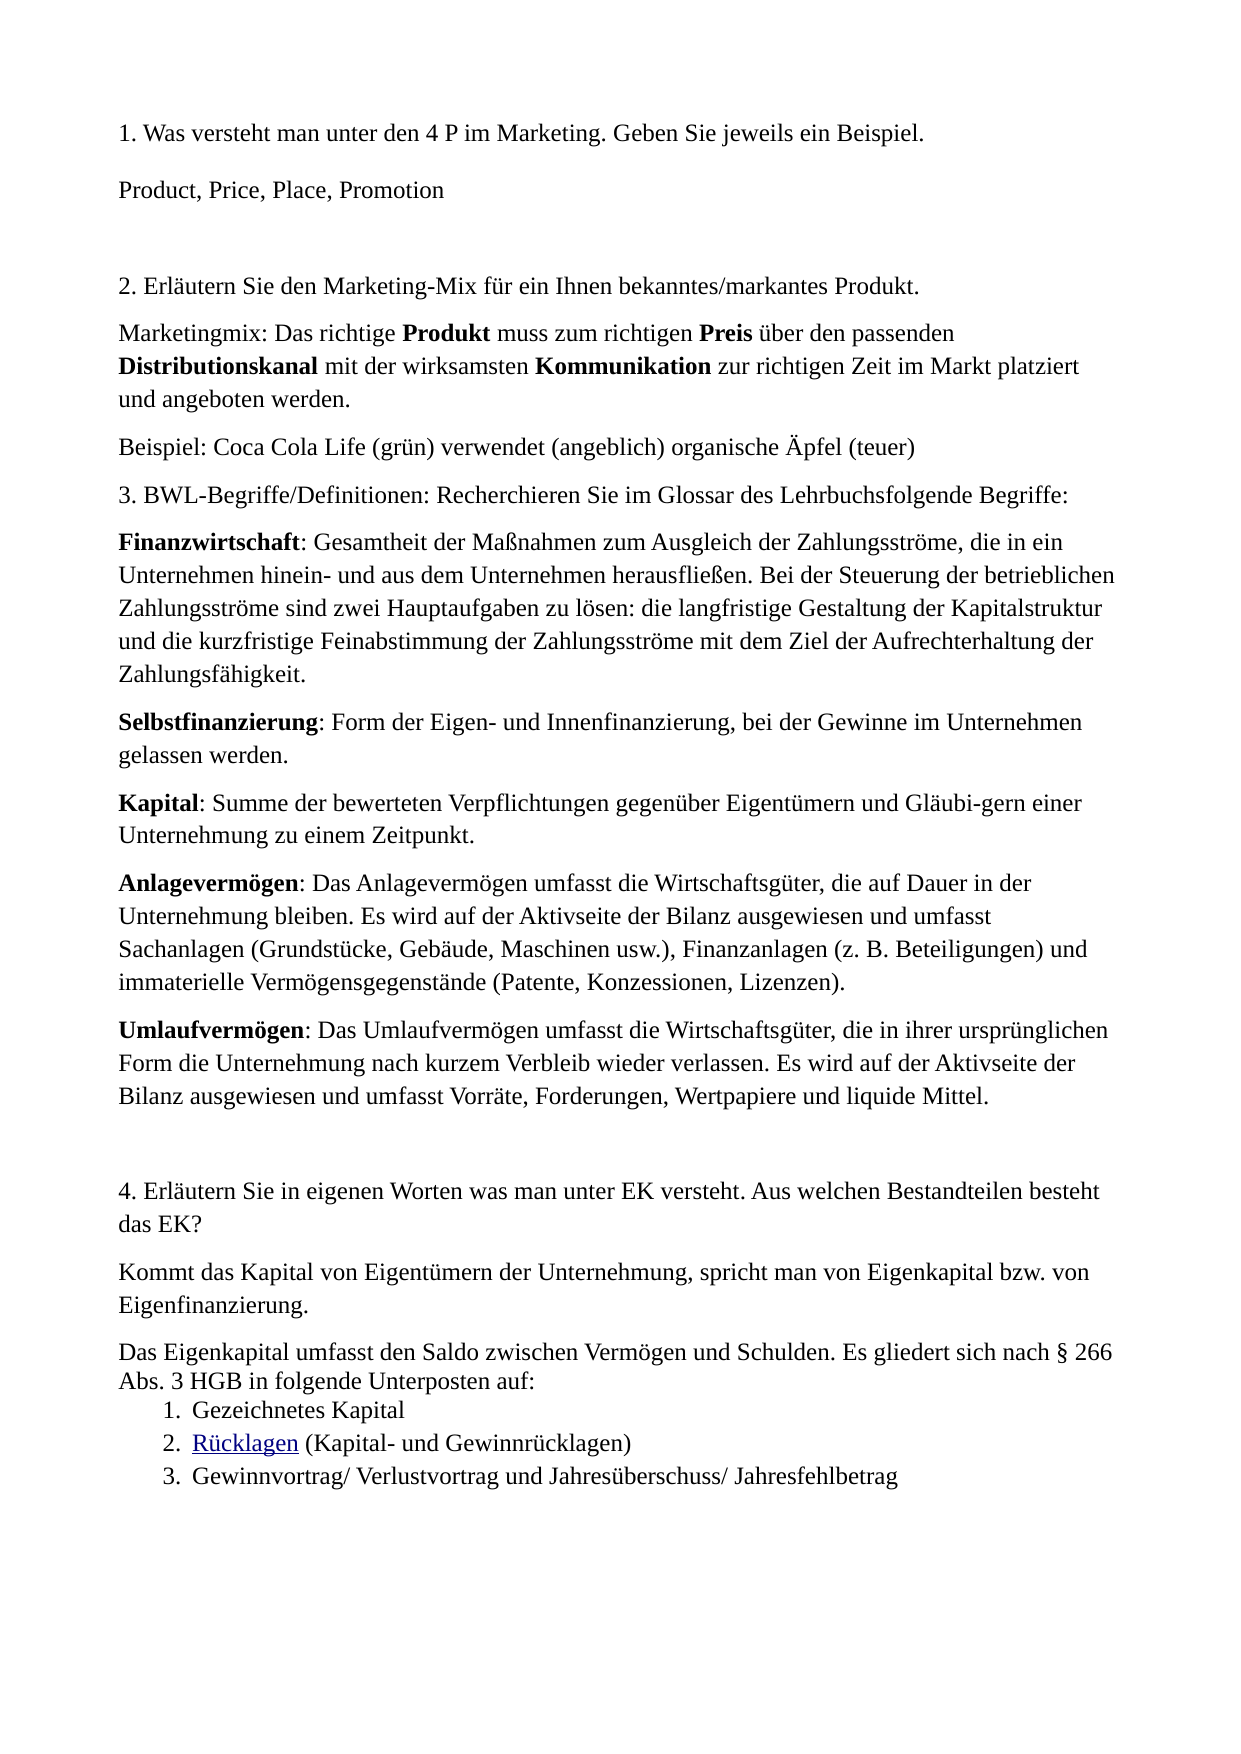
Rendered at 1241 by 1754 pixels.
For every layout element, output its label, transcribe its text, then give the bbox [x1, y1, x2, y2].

text 2. Erläutern Sie den Marketing-Mix für ein Ihnen bekanntes/markantes Produkt. [118, 271, 1122, 299]
text Das Eigenkapital umfasst den Saldo zwischen Vermögen und Schulden. Es gliedert sich nach § 266 Abs. 3 HGB in folgende Unterposten auf: [118, 1337, 1122, 1395]
text Kapital: Summe der bewerteten Verpflichtungen gegenüber Eigentümern und Gläubi-gern einer Unternehmung zu einem Zeitpunkt. [118, 788, 1122, 849]
text 4. Erläutern Sie in eigenen Worten was man unter EK versteht. Aus welchen Bestandteilen besteht das EK? [118, 1176, 1122, 1238]
list Gezeichnetes Kapital [162, 1395, 1122, 1424]
text Anlagevermögen: Das Anlagevermögen umfasst die Wirtschaftsgüter, die auf Dauer in der Unternehmung bleiben. Es wird auf der Aktivseite der Bilanz ausgewiesen und umfasst Sachanlagen (Grundstücke, Gebäude, Maschinen usw.), Finanzanlagen (z. B. Beteiligungen) und immaterielle Vermögensgegenstände (Patente, Konzessionen, Lizenzen). [118, 868, 1122, 996]
text Marketingmix: Das richtige Produkt muss zum richtigen Preis über den passenden Distributionskanal mit der wirksamsten Kommunikation zur richtigen Zeit im Markt platziert und angeboten werden. [118, 318, 1122, 413]
text Umlaufvermögen: Das Umlaufvermögen umfasst die Wirtschaftsgüter, die in ihrer ursprünglichen Form die Unternehmung nach kurzem Verbleib wieder verlassen. Es wird auf der Aktivseite der Bilanz ausgewiesen und umfasst Vorräte, Forderungen, Wertpapiere und liquide Mittel. [118, 1015, 1122, 1110]
text Finanzwirtschaft: Gesamtheit der Maßnahmen zum Ausgleich der Zahlungsströme, die in ein Unternehmen hinein- und aus dem Unternehmen herausfließen. Bei der Steuerung der betrieblichen Zahlungsströme sind zwei Hauptaufgaben zu lösen: die langfristige Gestaltung der Kapitalstruktur und die kurzfristige Feinabstimmung der Zahlungsströme mit dem Ziel der Aufrechterhaltung der Zahlungsfähigkeit. [118, 527, 1122, 688]
text 1. Was versteht man unter den 4 P im Marketing. Geben Sie jeweils ein Beispiel. [118, 118, 1122, 147]
text 3. BWL-Begriffe/Definitionen: Recherchieren Sie im Glossar des Lehrbuchsfolgende Begriffe: [118, 480, 1122, 508]
text Beispiel: Coca Cola Life (grün) verwendet (angeblich) organische Äpfel (teuer) [118, 432, 1122, 461]
text Kommt das Kapital von Eigentümern der Unternehmung, spricht man von Eigenkapital bzw. von Eigenfinanzierung. [118, 1257, 1122, 1318]
text Selbstfinanzierung: Form der Eigen- und Innenfinanzierung, bei der Gewinne im Unternehmen gelassen werden. [118, 707, 1122, 769]
text Product, Price, Place, Promotion [118, 176, 1122, 204]
list Rücklagen (Kapital- und Gewinnrücklagen) [162, 1428, 1122, 1457]
list Gewinnvortrag/ Verlustvortrag und Jahresüberschuss/ Jahresfehlbetrag [162, 1461, 1122, 1490]
